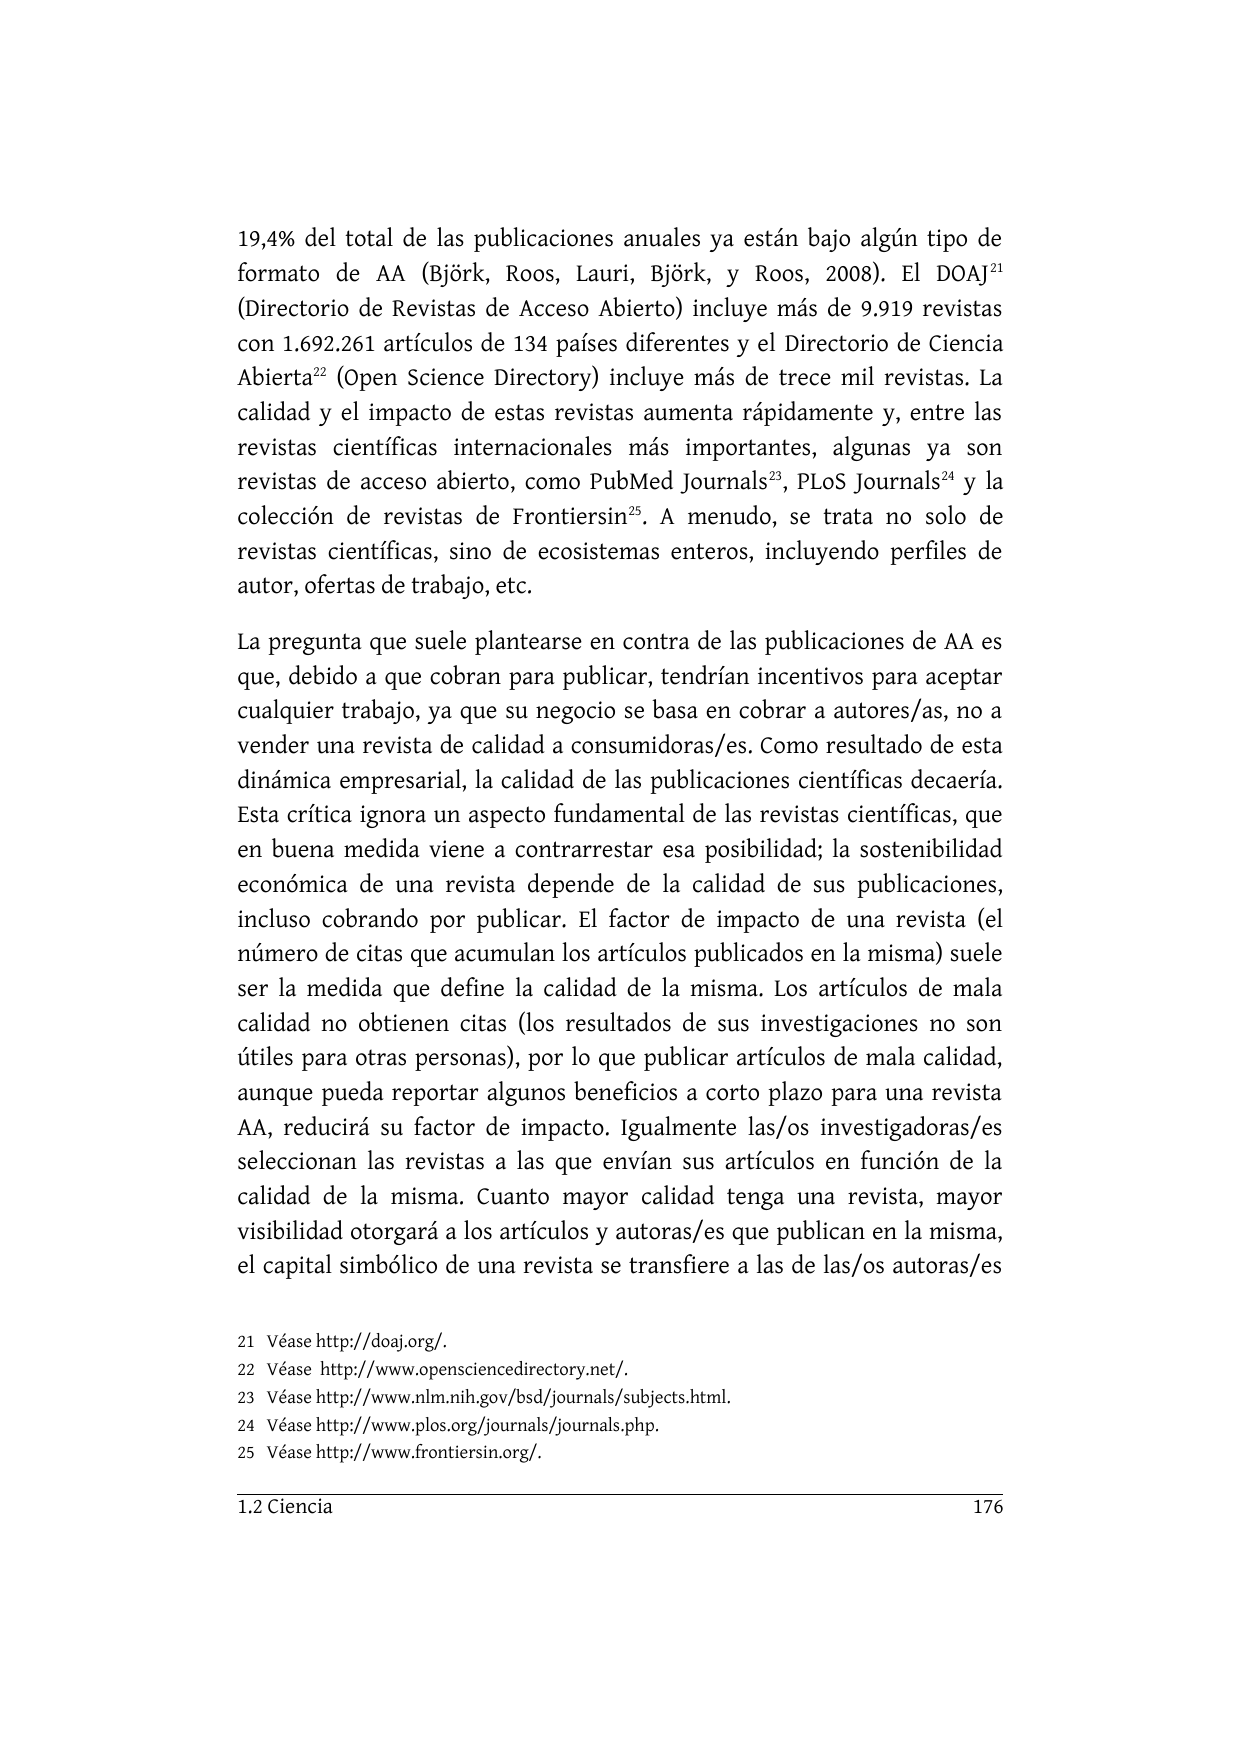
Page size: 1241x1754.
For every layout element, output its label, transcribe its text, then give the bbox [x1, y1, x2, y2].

text Véase http://www.opensciencedirectory.net/. [237, 1359, 1003, 1381]
text Véase http://www.nlm.nih.gov/bsd/journals/subjects.html. [237, 1387, 1003, 1408]
text 19,4% del total de las publicaciones anuales ya están bajo algún tipo de formato de AA (Björk, Roos, Lauri, Björk, y Roos, 2008). El DOAJ (Directorio de Revistas de Acceso Abierto) incluye más de 9.919 revistas con 1.692.261 artículos de 134 países diferentes y el Directorio de Ciencia Abierta (Open Science Directory) incluye más de trece mil revistas. La calidad y el impacto de estas revistas aumenta rápidamente y, entre las revistas científicas internacionales más importantes, algunas ya son revistas de acceso abierto, como PubMed Journals, PLoS Journals y la colección de revistas de Frontiersin. A menudo, se trata no solo de revistas científicas, sino de ecosistemas enteros, incluyendo perfiles de autor, ofertas de trabajo, etc. [237, 225, 1003, 601]
text Véase http://doaj.org/. [237, 1331, 1003, 1353]
text La pregunta que suele plantearse en contra de las publicaciones de AA es que, debido a que cobran para publicar, tendrían incentivos para aceptar cualquier trabajo, ya que su negocio se basa en cobrar a autores/as, no a vender una revista de calidad a consumidoras/es. Como resultado de esta dinámica empresarial, la calidad de las publicaciones científicas decaería. Esta crítica ignora un aspecto fundamental de las revistas científicas, que en buena medida viene a contrarrestar esa posibilidad; la sostenibilidad económica de una revista depende de la calidad de sus publicaciones, incluso cobrando por publicar. El factor de impacto de una revista (el número de citas que acumulan los artículos publicados en la misma) suele ser la medida que define la calidad de la misma. Los artículos de mala calidad no obtienen citas (los resultados de sus investigaciones no son útiles para otras personas), por lo que publicar artículos de mala calidad, aunque pueda reportar algunos beneficios a corto plazo para una revista AA, reducirá su factor de impacto. Igualmente las/os investigadoras/es seleccionan las revistas a las que envían sus artículos en función de la calidad de la misma. Cuanto mayor calidad tenga una revista, mayor visibilidad otorgará a los artículos y autoras/es que publican en la misma, el capital simbólico de una revista se transfiere a las de las/os autoras/es [237, 628, 1003, 1281]
text Véase http://www.frontiersin.org/. [237, 1442, 1003, 1464]
text Véase http://www.plos.org/journals/journals.php. [237, 1414, 1003, 1436]
